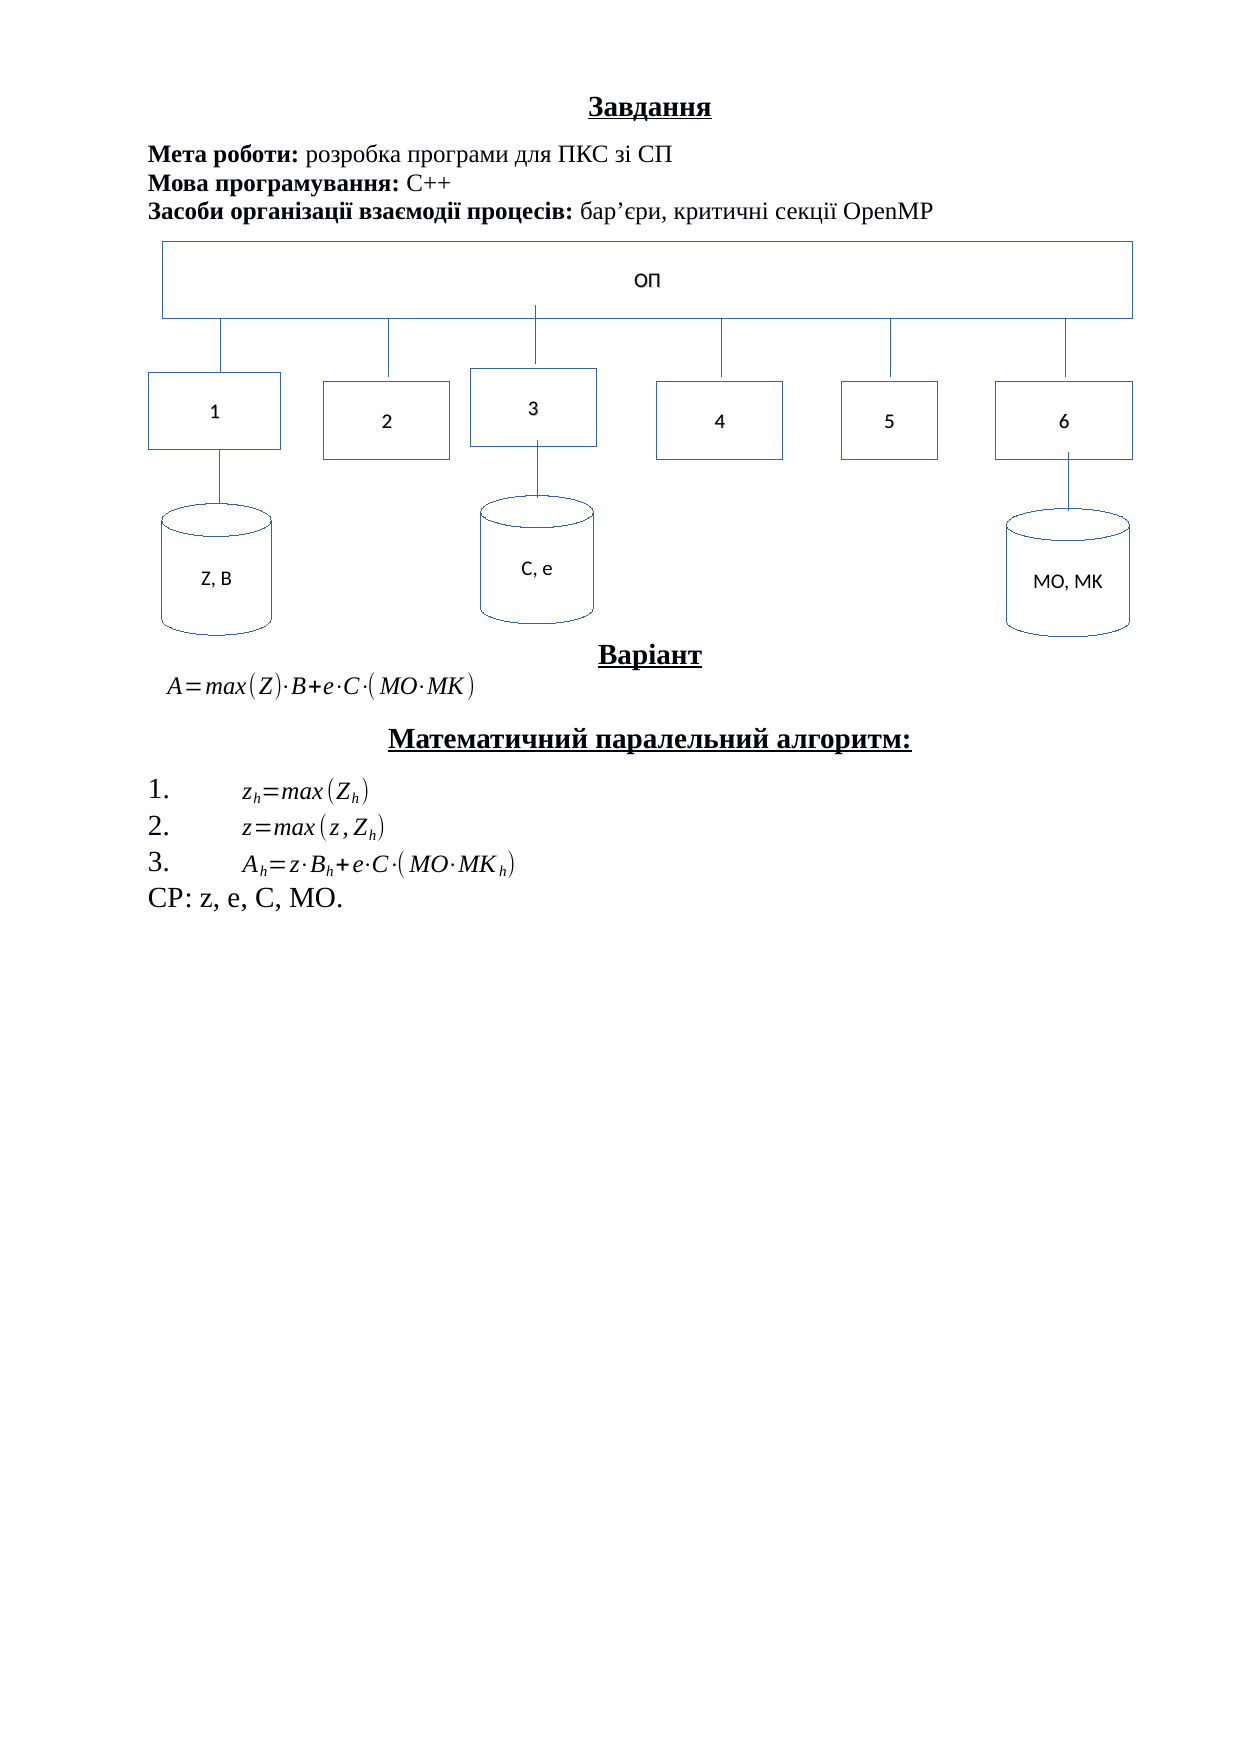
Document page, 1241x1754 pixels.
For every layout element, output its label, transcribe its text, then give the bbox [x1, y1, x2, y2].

text Математичний паралельний алгоритм: [148, 721, 1152, 754]
text Завдання [148, 89, 1152, 122]
text Мета роботи: розробка програми для ПКС зі СП [148, 139, 1152, 168]
text СР: z, e, C, MO. [148, 881, 1152, 914]
text Мова програмування: C++ [148, 168, 1152, 196]
text Варіант [148, 225, 1152, 671]
text Засоби організації взаємодії процесів: бар’єри, критичні секції OpenMP [148, 196, 1152, 225]
